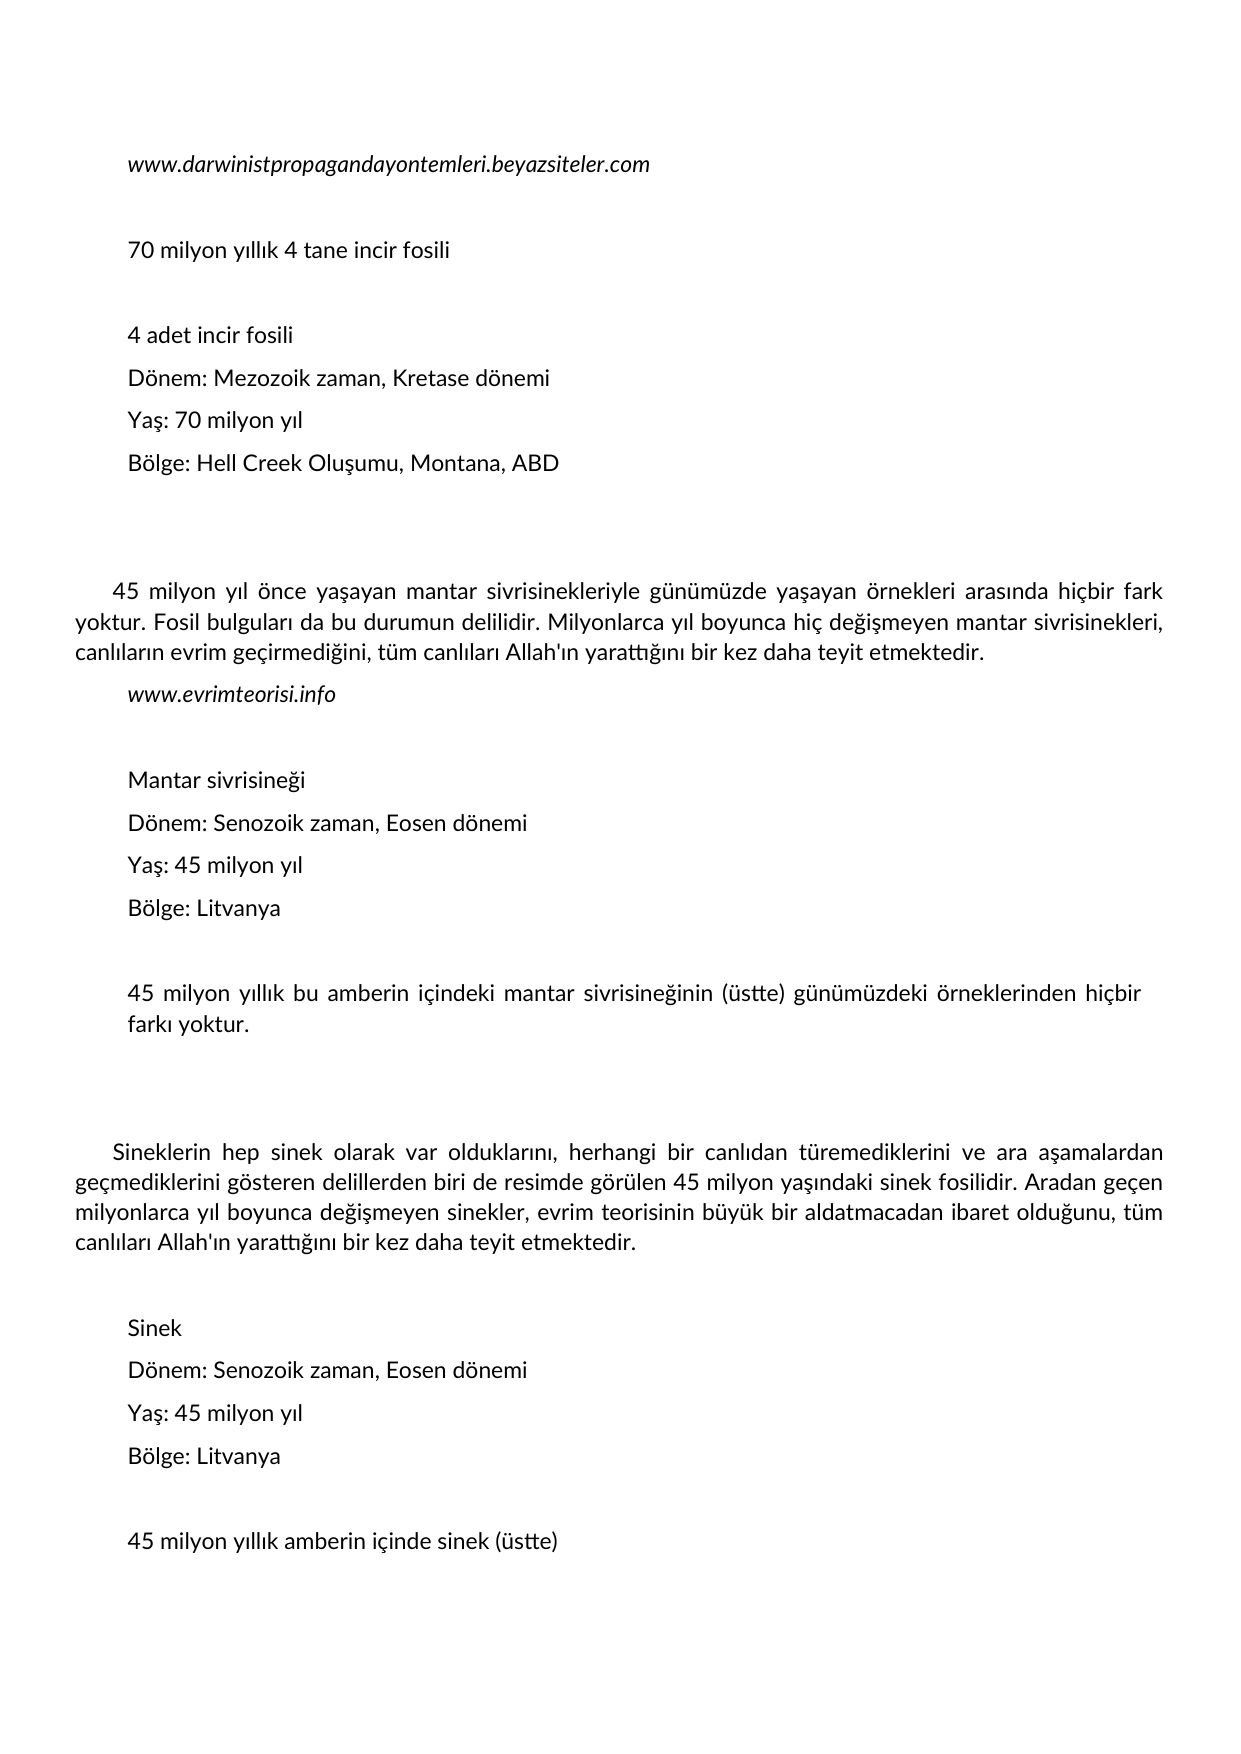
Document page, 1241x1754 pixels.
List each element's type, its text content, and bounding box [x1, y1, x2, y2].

text Sinek [127, 1313, 1143, 1341]
text 45 milyon yıl önce yaşayan mantar sivrisinekleriyle günümüzde yaşayan örnekleri arasında hiçbir fark yoktur. Fosil bulguları da bu durumun delilidir. Milyonlarca yıl boyunca hiç değişmeyen mantar sivrisinekleri, canlıların evrim geçirmediğini, tüm canlıları Allah'ın yarattığını bir kez daha teyit etmektedir. [75, 577, 1165, 665]
text Sineklerin hep sinek olarak var olduklarını, herhangi bir canlıdan türemediklerini ve ara aşamalardan geçmediklerini gösteren delillerden biri de resimde görülen 45 milyon yaşındaki sinek fosilidir. Aradan geçen milyonlarca yıl boyunca değişmeyen sinekler, evrim teorisinin büyük bir aldatmacadan ibaret olduğunu, tüm canlıları Allah'ın yarattığını bir kez daha teyit etmektedir. [75, 1137, 1165, 1256]
text Mantar sivrisineği [127, 766, 1143, 793]
text Bölge: Hell Creek Oluşumu, Montana, ABD [127, 449, 1143, 476]
text Bölge: Litvanya [127, 1442, 1143, 1469]
text Yaş: 45 milyon yıl [127, 1399, 1143, 1426]
text www.darwinistpropagandayontemleri.beyazsiteler.com [127, 150, 1143, 177]
text Bölge: Litvanya [127, 894, 1143, 921]
text Dönem: Senozoik zaman, Eosen dönemi [127, 1356, 1143, 1384]
text 70 milyon yıllık 4 tane incir fosili [127, 235, 1143, 263]
text Dönem: Mezozoik zaman, Kretase dönemi [127, 363, 1143, 391]
text Dönem: Senozoik zaman, Eosen dönemi [127, 808, 1143, 836]
text 4 adet incir fosili [127, 321, 1143, 348]
text Yaş: 70 milyon yıl [127, 406, 1143, 434]
text 45 milyon yıllık amberin içinde sinek (üstte) [127, 1527, 1143, 1554]
text Yaş: 45 milyon yıl [127, 851, 1143, 878]
text 45 milyon yıllık bu amberin içindeki mantar sivrisineğinin (üstte) günümüzdeki örneklerinden hiçbir farkı yoktur. [127, 979, 1143, 1037]
text www.evrimteorisi.info [127, 680, 1143, 708]
